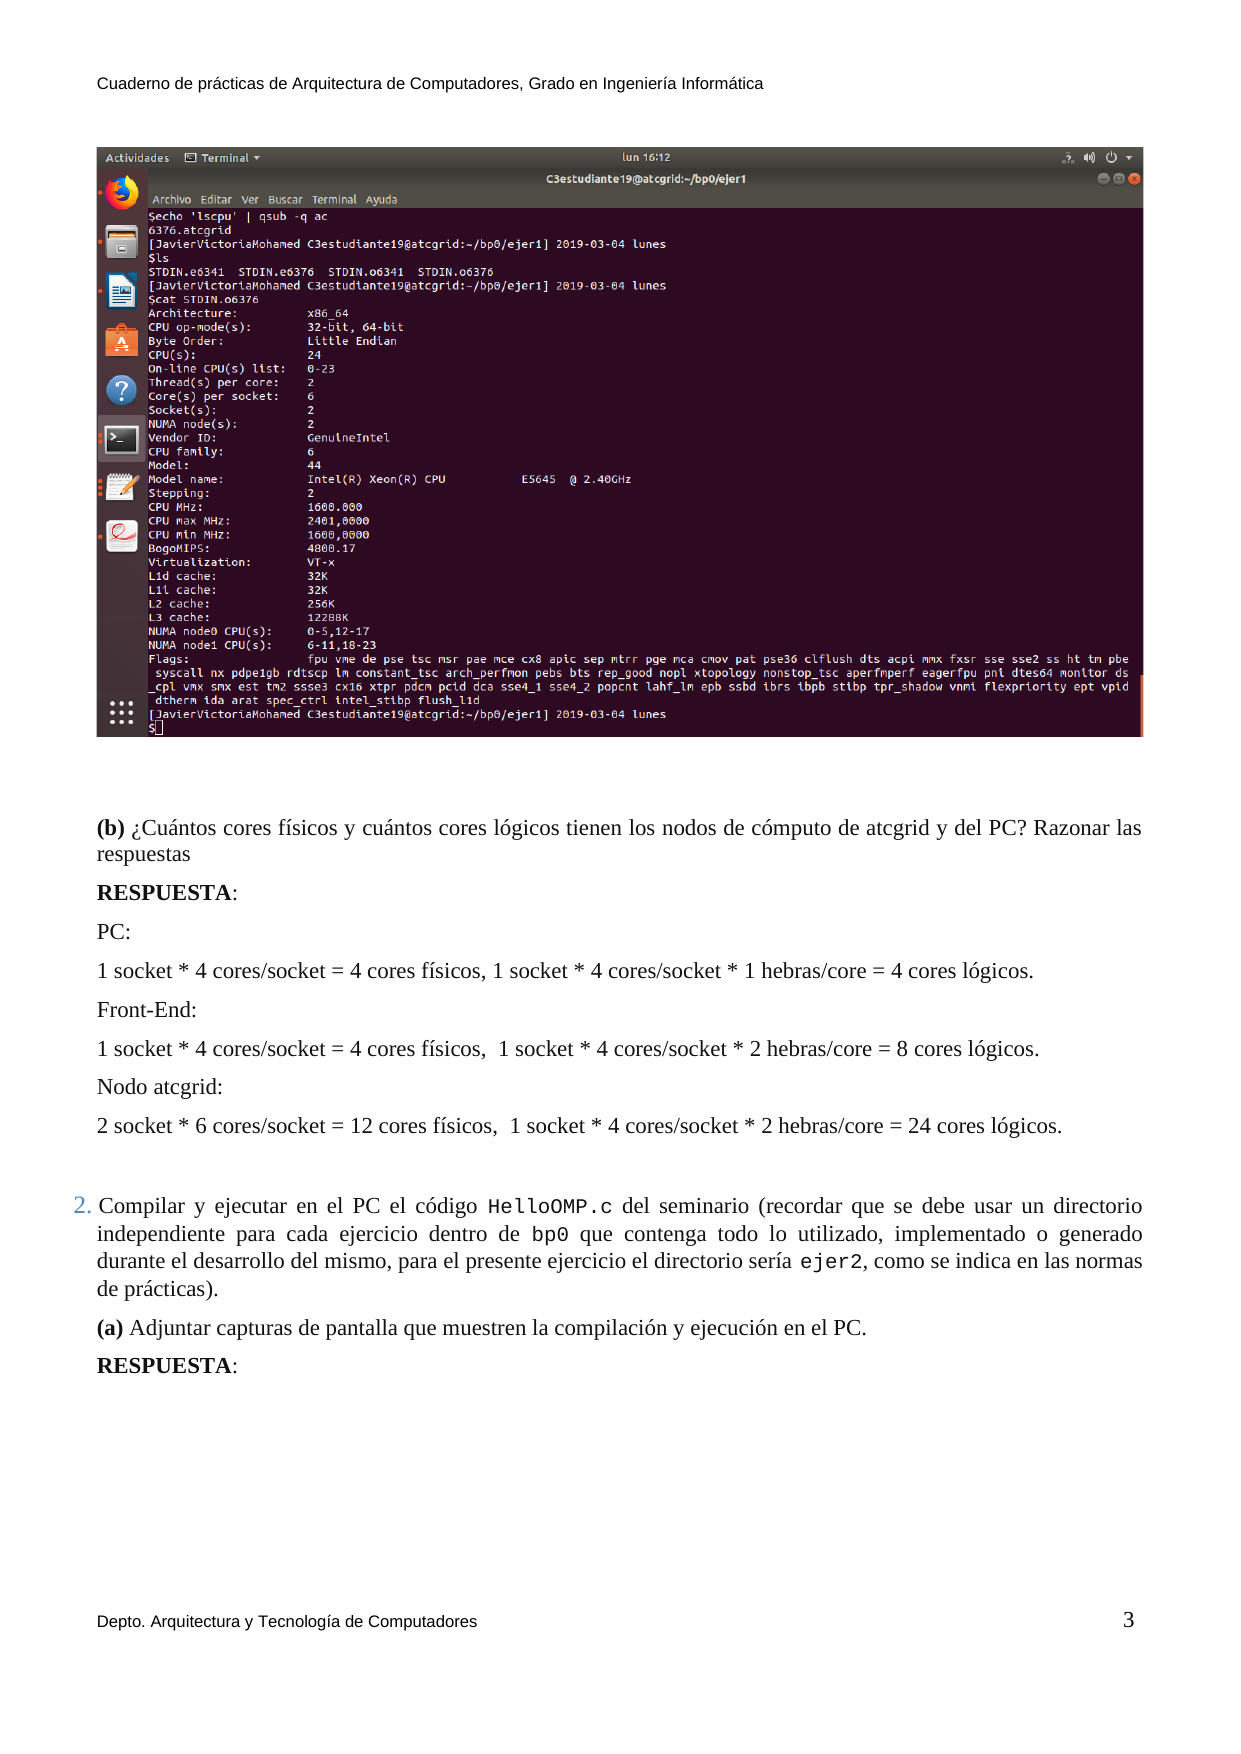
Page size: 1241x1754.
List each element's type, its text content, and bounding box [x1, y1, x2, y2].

list RESPUESTA: [67, 1352, 1143, 1379]
list (a) Adjuntar capturas de pantalla que muestren la compilación y ejecución en el PC. [67, 1314, 1143, 1340]
list 1 socket * 4 cores/socket = 4 cores físicos, 1 socket * 4 cores/socket * 1 hebras/core = 4 cores lógicos. [97, 957, 1143, 983]
list Front-End: [97, 996, 1143, 1022]
list 2 socket * 6 cores/socket = 12 cores físicos, 1 socket * 4 cores/socket * 2 hebras/core = 24 cores lógicos. [97, 1112, 1143, 1139]
list 1 socket * 4 cores/socket = 4 cores físicos, 1 socket * 4 cores/socket * 2 hebras/core = 8 cores lógicos. [97, 1034, 1143, 1061]
picture [96, 147, 1144, 737]
list (b) ¿Cuántos cores físicos y cuántos cores lógicos tienen los nodos de cómputo de atcgrid y del PC? Razonar las respuestas [67, 814, 1143, 867]
list RESPUESTA: [97, 879, 1143, 906]
list Nodo atcgrid: [97, 1073, 1143, 1100]
list Compilar y ejecutar en el PC el código HelloOMP.c del seminario (recordar que se debe usar un directorio independiente para cada ejercicio dentro de bp0 que contenga todo lo utilizado, implementado o generado durante el desarrollo del mismo, para el presente ejercicio el directorio sería ejer2, como se indica en las normas de prácticas). [67, 1190, 1143, 1301]
list PC: [97, 918, 1143, 944]
